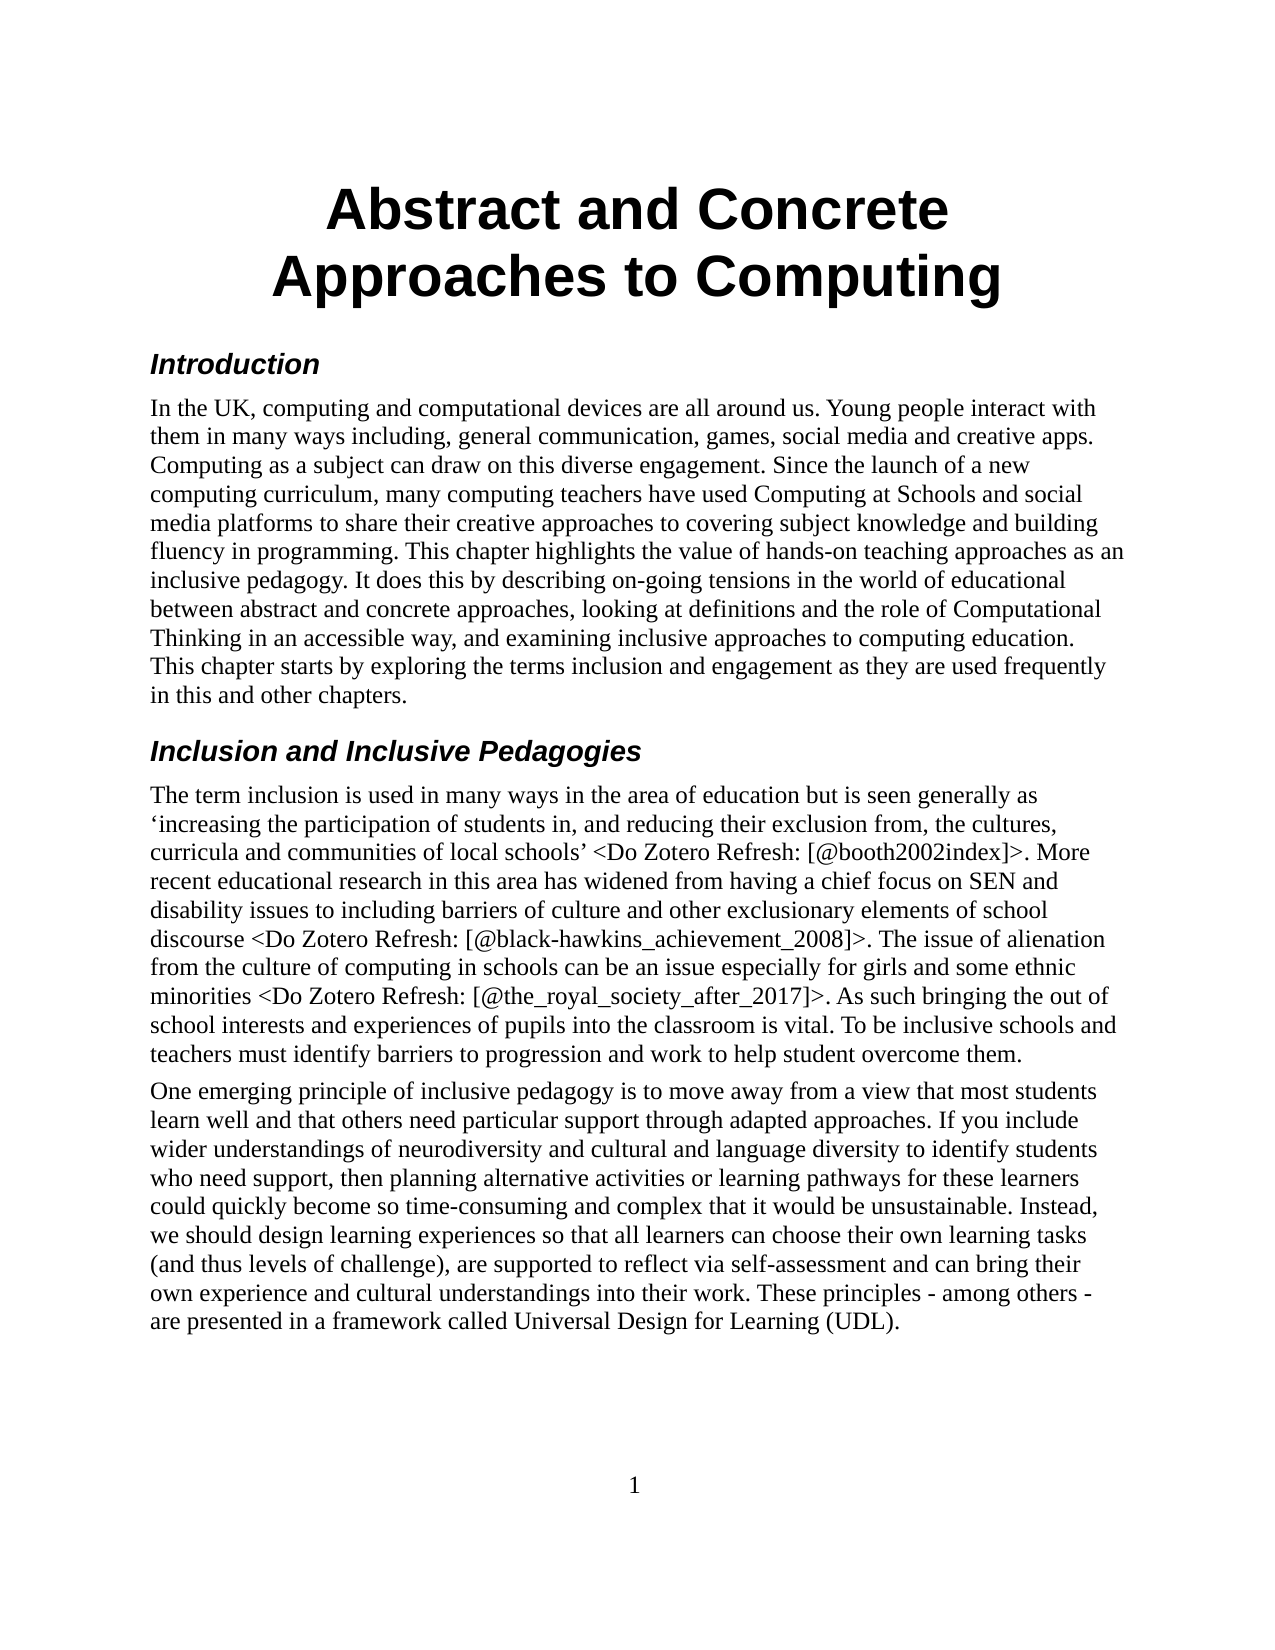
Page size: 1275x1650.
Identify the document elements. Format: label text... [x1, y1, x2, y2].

subtitle Inclusion and Inclusive Pedagogies [150, 734, 1125, 767]
text One emerging principle of inclusive pedagogy is to move away from a view that most students learn well and that others need particular support through adapted approaches. If you include wider understandings of neurodiversity and cultural and language diversity to identify students who need support, then planning alternative activities or learning pathways for these learners could quickly become so time-consuming and complex that it would be unsustainable. Instead, we should design learning experiences so that all learners can choose their own learning tasks (and thus levels of challenge), are supported to reflect via self-assessment and can bring their own experience and cultural understandings into their work. These principles - among others - are presented in a framework called Universal Design for Learning (UDL). [150, 1076, 1125, 1335]
text The term inclusion is used in many ways in the area of education but is seen generally as ‘increasing the participation of students in, and reducing their exclusion from, the cultures, curricula and communities of local schools’ <Do Zotero Refresh: [@booth2002index]>. More recent educational research in this area has widened from having a chief focus on SEN and disability issues to including barriers of culture and other exclusionary elements of school discourse <Do Zotero Refresh: [@black-hawkins_achievement_2008]>. The issue of alienation from the culture of computing in schools can be an issue especially for girls and some ethnic minorities <Do Zotero Refresh: [@the_royal_society_after_2017]>. As such bringing the out of school interests and experiences of pupils into the classroom is vital. To be inclusive schools and teachers must identify barriers to progression and work to help student overcome them. [150, 780, 1125, 1067]
text In the UK, computing and computational devices are all around us. Young people interact with them in many ways including, general communication, games, social media and creative apps. Computing as a subject can draw on this diverse engagement. Since the launch of a new computing curriculum, many computing teachers have used Computing at Schools and social media platforms to share their creative approaches to covering subject knowledge and building fluency in programming. This chapter highlights the value of hands-on teaching approaches as an inclusive pedagogy. It does this by describing on-going tensions in the world of educational between abstract and concrete approaches, looking at definitions and the role of Computational Thinking in an accessible way, and examining inclusive approaches to computing education. This chapter starts by exploring the terms inclusion and engagement as they are used frequently in this and other chapters. [150, 393, 1125, 709]
title Abstract and Concrete Approaches to Computing [150, 175, 1125, 309]
subtitle Introduction [150, 347, 1125, 380]
